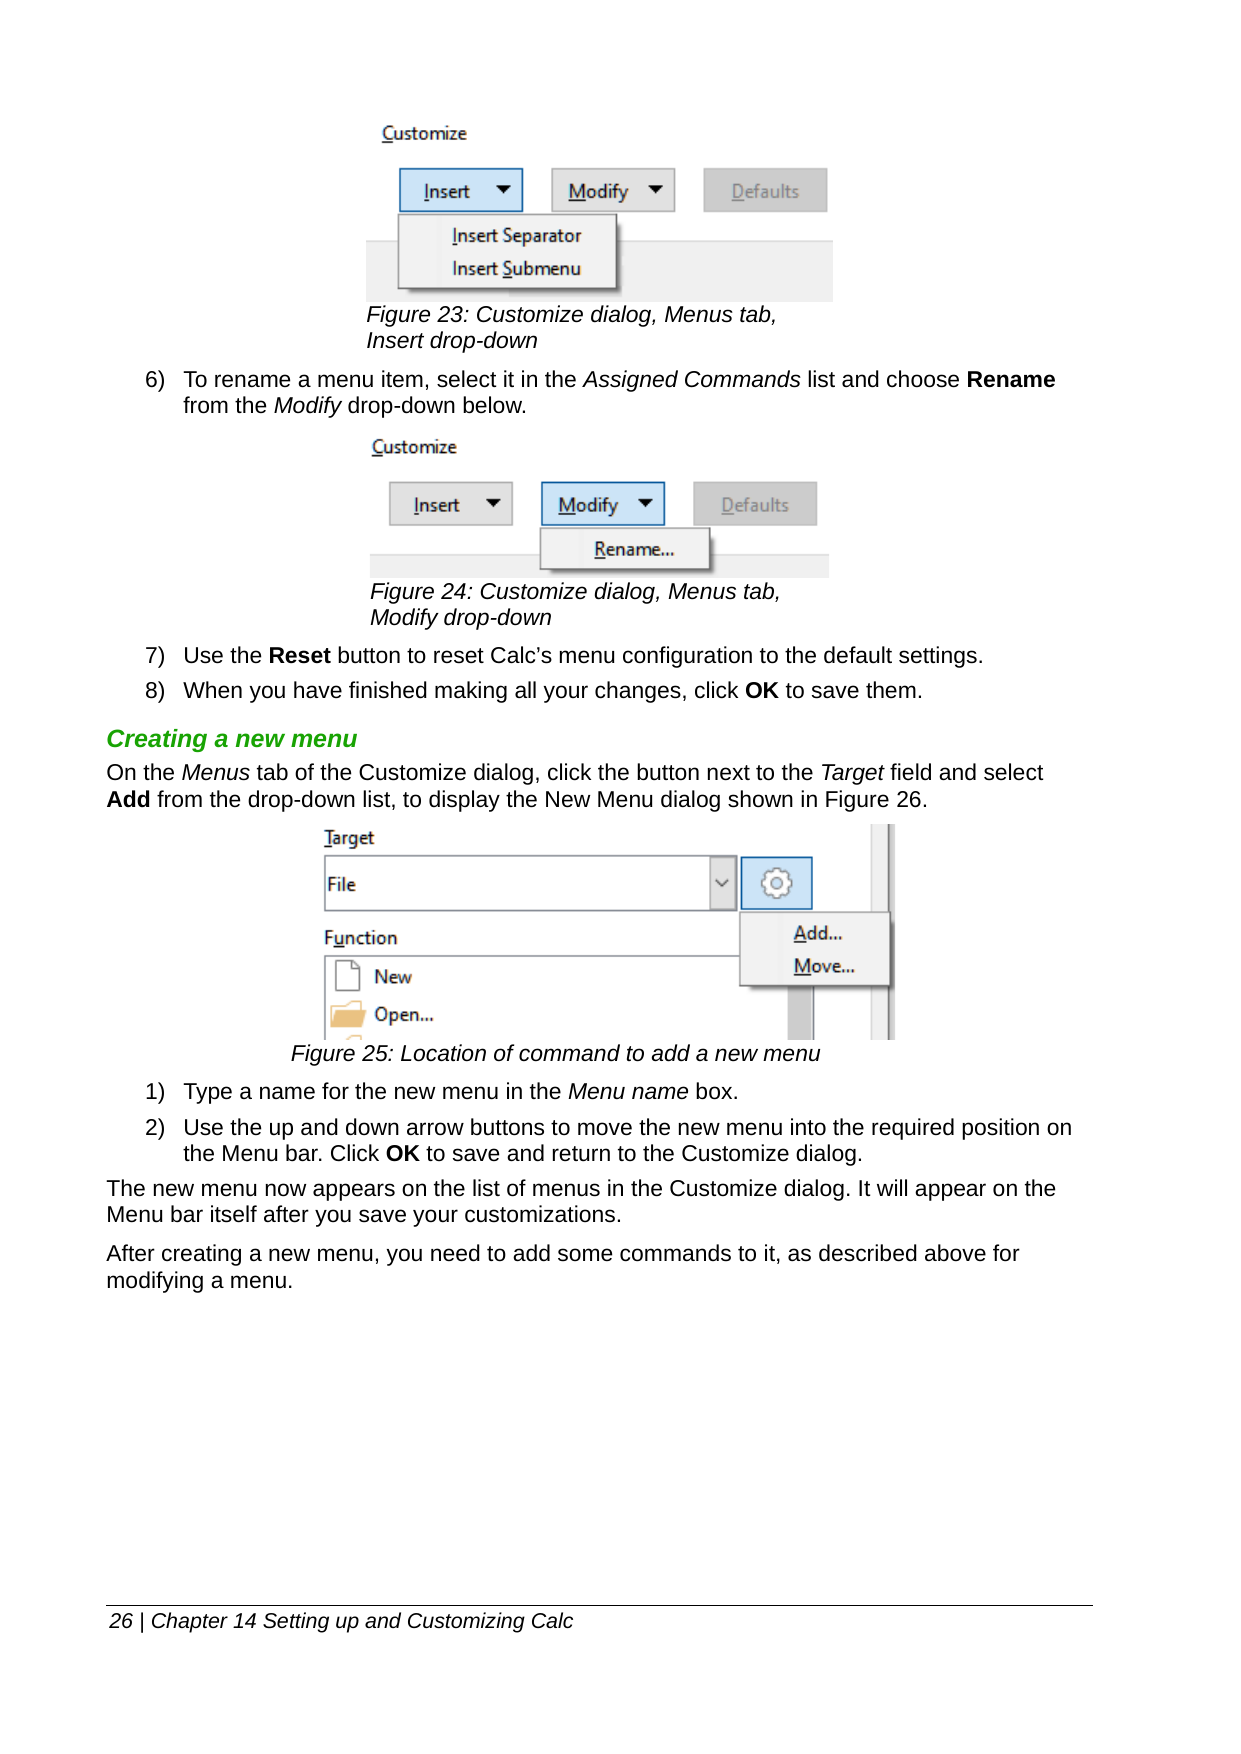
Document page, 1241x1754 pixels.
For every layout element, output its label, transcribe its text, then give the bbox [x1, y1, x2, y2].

text Figure 24: Customize dialog, Menus tab, Modify drop-down [370, 578, 829, 630]
picture [369, 430, 830, 578]
picture [366, 118, 833, 302]
text The new menu now appears on the list of menus in the Customize dialog. It will appear on the Menu bar itself after you save your customizations. [106, 1175, 1093, 1228]
list To rename a menu item, select it in the Assigned Commands list and choose Rename from the Modify drop-down below. [165, 366, 1093, 418]
subtitle Creating a new menu [106, 724, 1093, 753]
text Figure 23: Customize dialog, Menus tab, Insert drop-down [366, 302, 833, 354]
text Figure 25: Location of command to add a new menu [291, 824, 908, 1066]
list Use the Reset button to reset Calc’s menu configuration to the default settings. [165, 642, 1093, 669]
picture [290, 824, 896, 1040]
text After creating a new menu, you need to add some commands to it, as described above for modifying a menu. [106, 1240, 1093, 1293]
list Type a name for the new menu in the Menu name box. [165, 1078, 1093, 1104]
text On the Menus tab of the Customize dialog, click the button next to the Target field and select Add from the drop-down list, to display the New Menu dialog shown in Figure 26. [106, 759, 1093, 812]
list When you have finished making all your changes, click OK to save them. [165, 677, 1093, 704]
list Use the up and down arrow buttons to move the new menu into the required position on the Menu bar. Click OK to save and return to the Customize dialog. [165, 1113, 1093, 1166]
